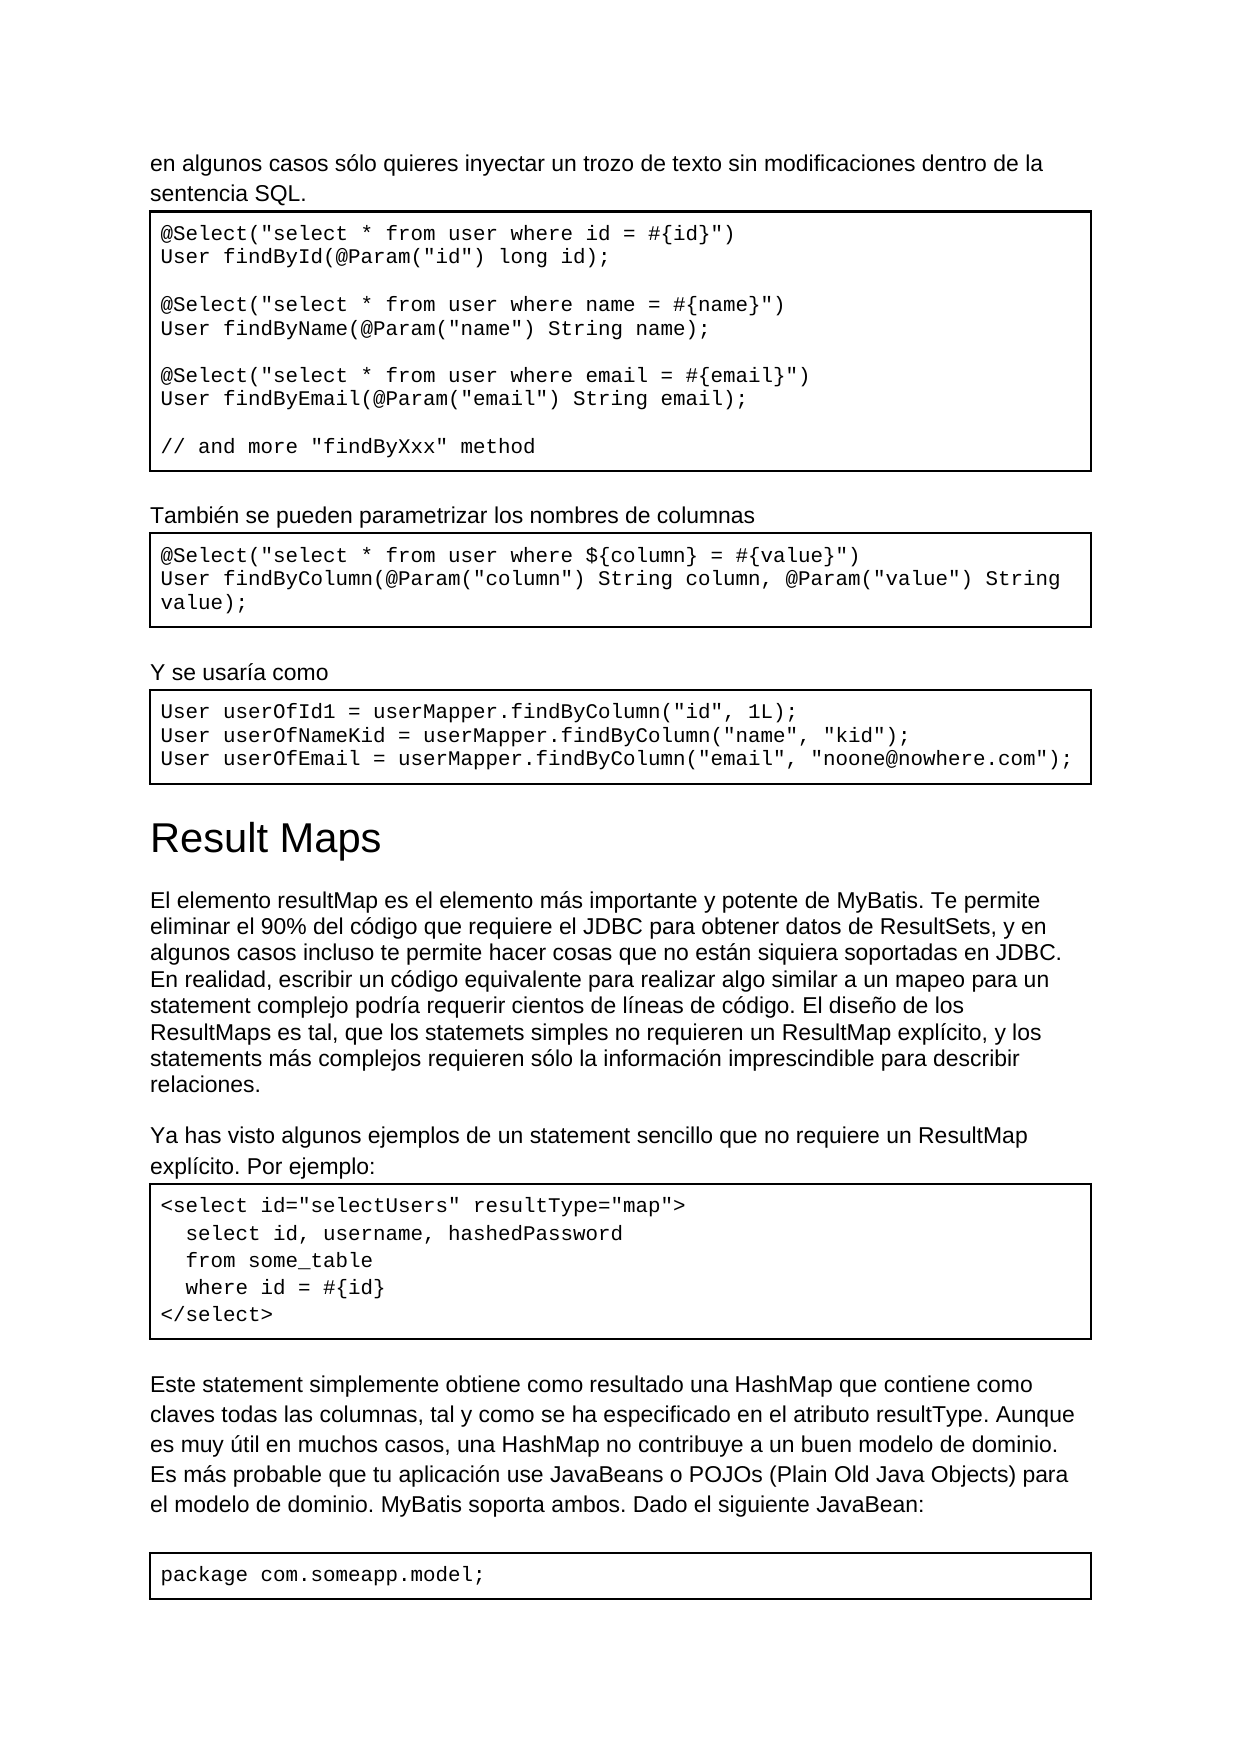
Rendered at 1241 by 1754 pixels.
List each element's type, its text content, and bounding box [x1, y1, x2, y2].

text También se pueden parametrizar los nombres de columnas [150, 502, 1090, 528]
table_header @Select("select * from user where id = #{id}") User findById(@Param("id") long id); @Select("select * from user where name = #{name}") User findByName(@Param("name") String name); @Select("select * from user where email = #{email}") User findByEmail(@Param("email") String email); // and more "findByXxx" method [151, 213, 1090, 470]
text El elemento resultMap es el elemento más importante y potente de MyBatis. Te permite eliminar el 90% del código que requiere el JDBC para obtener datos de ResultSets, y en algunos casos incluso te permite hacer cosas que no están siquiera soportadas en JDBC. En realidad, escribir un código equivalente para realizar algo similar a un mapeo para un statement complejo podría requerir cientos de líneas de código. El diseño de los ResultMaps es tal, que los statemets simples no requieren un ResultMap explícito, y los statements más complejos requieren sólo la información imprescindible para describir relaciones. [150, 887, 1090, 1097]
text Y se usaría como [150, 658, 1090, 685]
table_header @Select("select * from user where ${column} = #{value}") User findByColumn(@Param("column") String column, @Param("value") String value); [151, 534, 1090, 626]
text Ya has visto algunos ejemplos de un statement sencillo que no requiere un ResultMap explícito. Por ejemplo: [150, 1122, 1090, 1179]
subtitle Result Maps [150, 814, 1090, 862]
text Este statement simplemente obtiene como resultado una HashMap que contiene como claves todas las columnas, tal y como se ha especificado en el atributo resultType. Aunque es muy útil en muchos casos, una HashMap no contribuye a un buen modelo de dominio. Es más probable que tu aplicación use JavaBeans o POJOs (Plain Old Java Objects) para el modelo de dominio. MyBatis soporta ambos. Dado el siguiente JavaBean: [150, 1371, 1090, 1518]
table_header User userOfId1 = userMapper.findByColumn("id", 1L); User userOfNameKid = userMapper.findByColumn("name", "kid"); User userOfEmail = userMapper.findByColumn("email", "noone@nowhere.com"); [151, 691, 1090, 782]
table_header package com.someapp.model; [151, 1554, 1090, 1598]
table_header <select id="selectUsers" resultType="map"> select id, username, hashedPassword from some_table where id = #{id} </select> [151, 1185, 1090, 1338]
text en algunos casos sólo quieres inyectar un trozo de texto sin modificaciones dentro de la sentencia SQL. [150, 150, 1090, 207]
